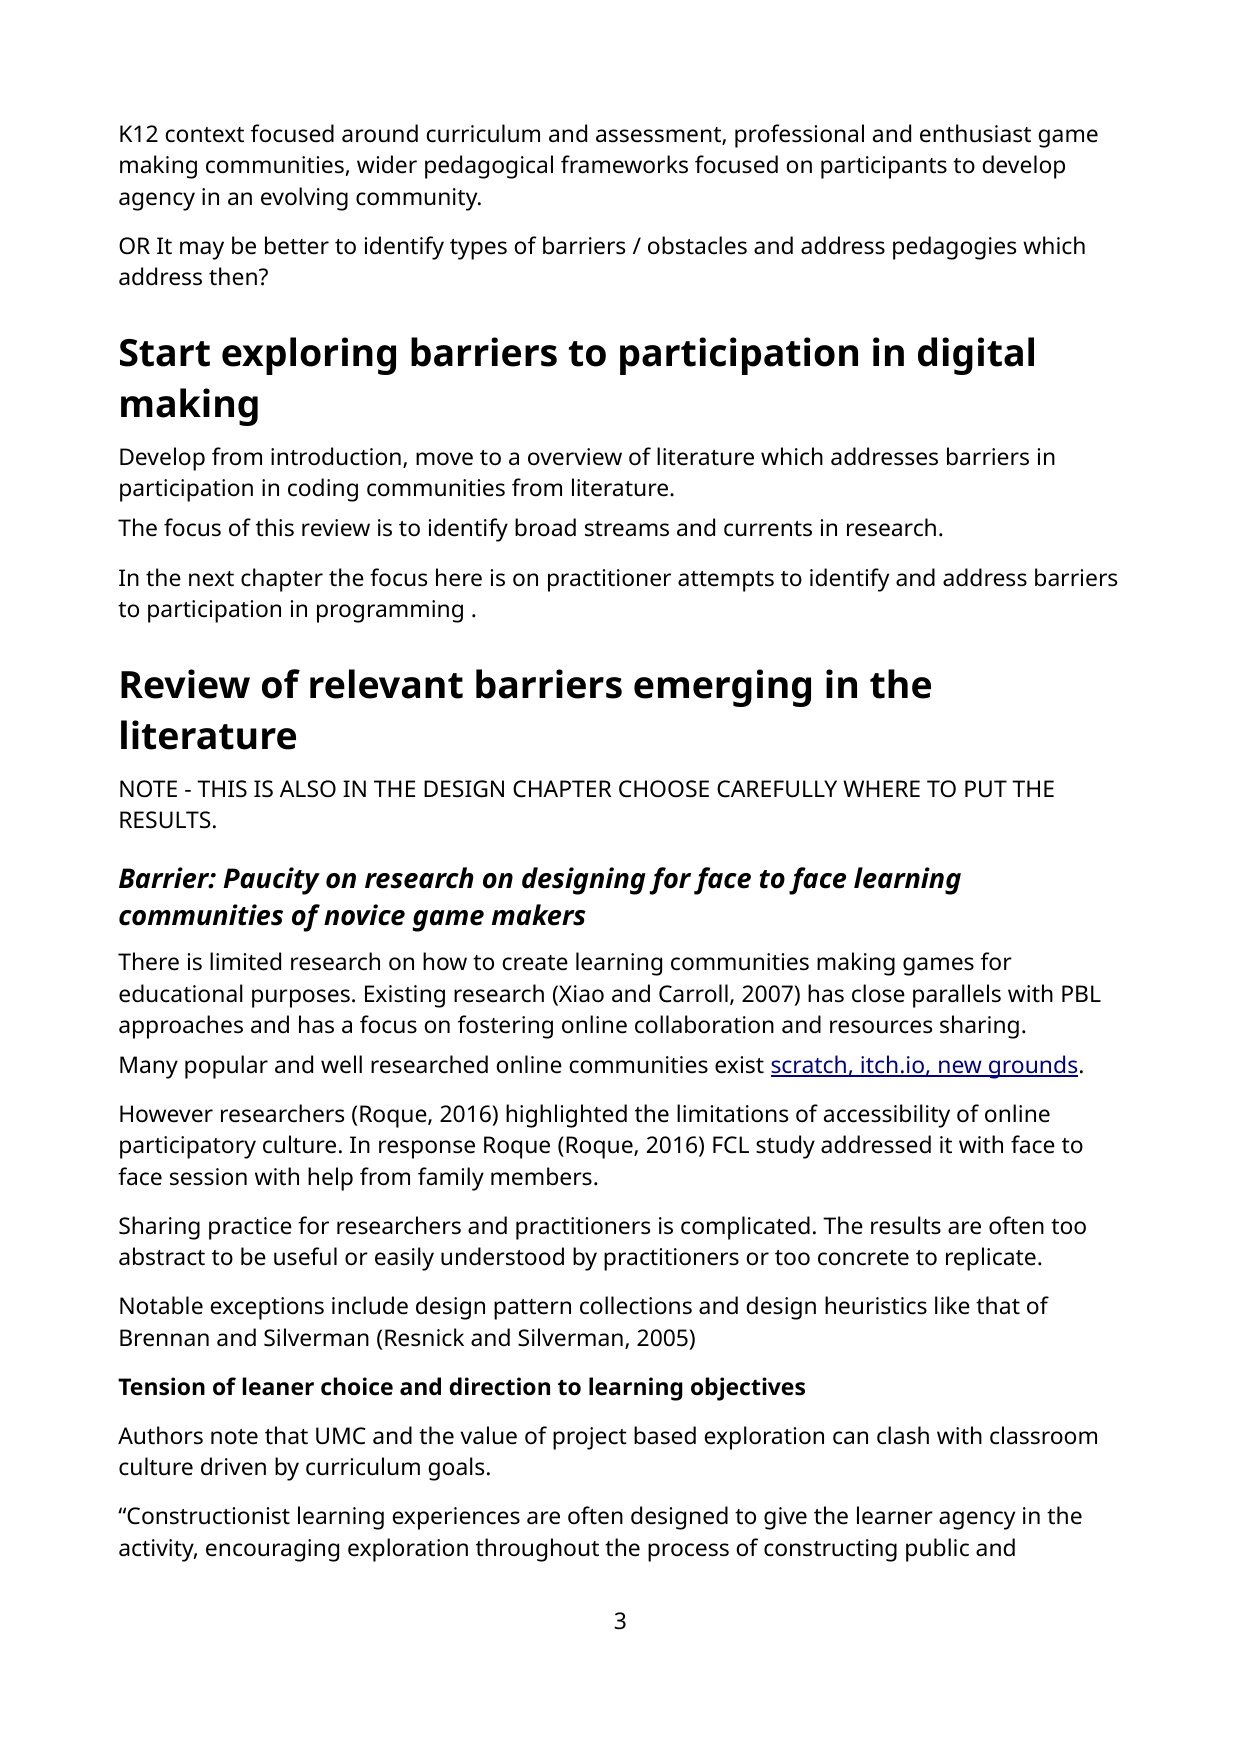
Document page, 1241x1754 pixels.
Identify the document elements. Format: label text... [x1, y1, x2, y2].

text Develop from introduction, move to a overview of literature which addresses barriers in participation in coding communities from literature. [118, 441, 1122, 503]
text NOTE - THIS IS ALSO IN THE DESIGN CHAPTER CHOOSE CAREFULLY WHERE TO PUT THE RESULTS. [118, 772, 1122, 835]
text In the next chapter the focus here is on practitioner attempts to identify and address barriers to participation in programming . [118, 561, 1122, 624]
text K12 context focused around curriculum and assessment, professional and enthusiast game making communities, wider pedagogical frameworks focused on participants to develop agency in an evolving community. [118, 118, 1122, 212]
text “Constructionist learning experiences are often designed to give the learner agency in the activity, encouraging exploration throughout the process of constructing public and [118, 1500, 1122, 1563]
text Tension of leaner choice and direction to learning objectives [118, 1371, 1122, 1402]
text There is limited research on how to create learning communities making games for educational purposes. Existing research (Xiao and Carroll, 2007) has close parallels with PBL approaches and has a focus on fostering online collaboration and resources sharing. [118, 946, 1122, 1040]
text Authors note that UMC and the value of project based exploration can clash with classroom culture driven by curriculum goals. [118, 1420, 1122, 1482]
text However researchers (Roque, 2016) highlighted the limitations of accessibility of online participatory culture. In response Roque (Roque, 2016) FCL study addressed it with face to face session with help from family members. [118, 1098, 1122, 1192]
subtitle Start exploring barriers to participation in digital making [118, 326, 1122, 428]
text The focus of this review is to identify broad streams and currents in research. [118, 512, 1122, 543]
text OR It may be better to identify types of barriers / obstacles and address pedagogies which address then? [118, 230, 1122, 292]
text Sharing practice for researchers and practitioners is complicated. The results are often too abstract to be useful or easily understood by practitioners or too concrete to replicate. [118, 1210, 1122, 1272]
subtitle Review of relevant barriers emerging in the literature [118, 658, 1122, 760]
text Many popular and well researched online communities exist scratch, itch.io, new grounds. [118, 1049, 1122, 1080]
text Notable exceptions include design pattern collections and design heuristics like that of Brennan and Silverman (Resnick and Silverman, 2005) [118, 1290, 1122, 1353]
subtitle Barrier: Paucity on research on designing for face to face learning communities of novice game makers [118, 860, 1122, 934]
